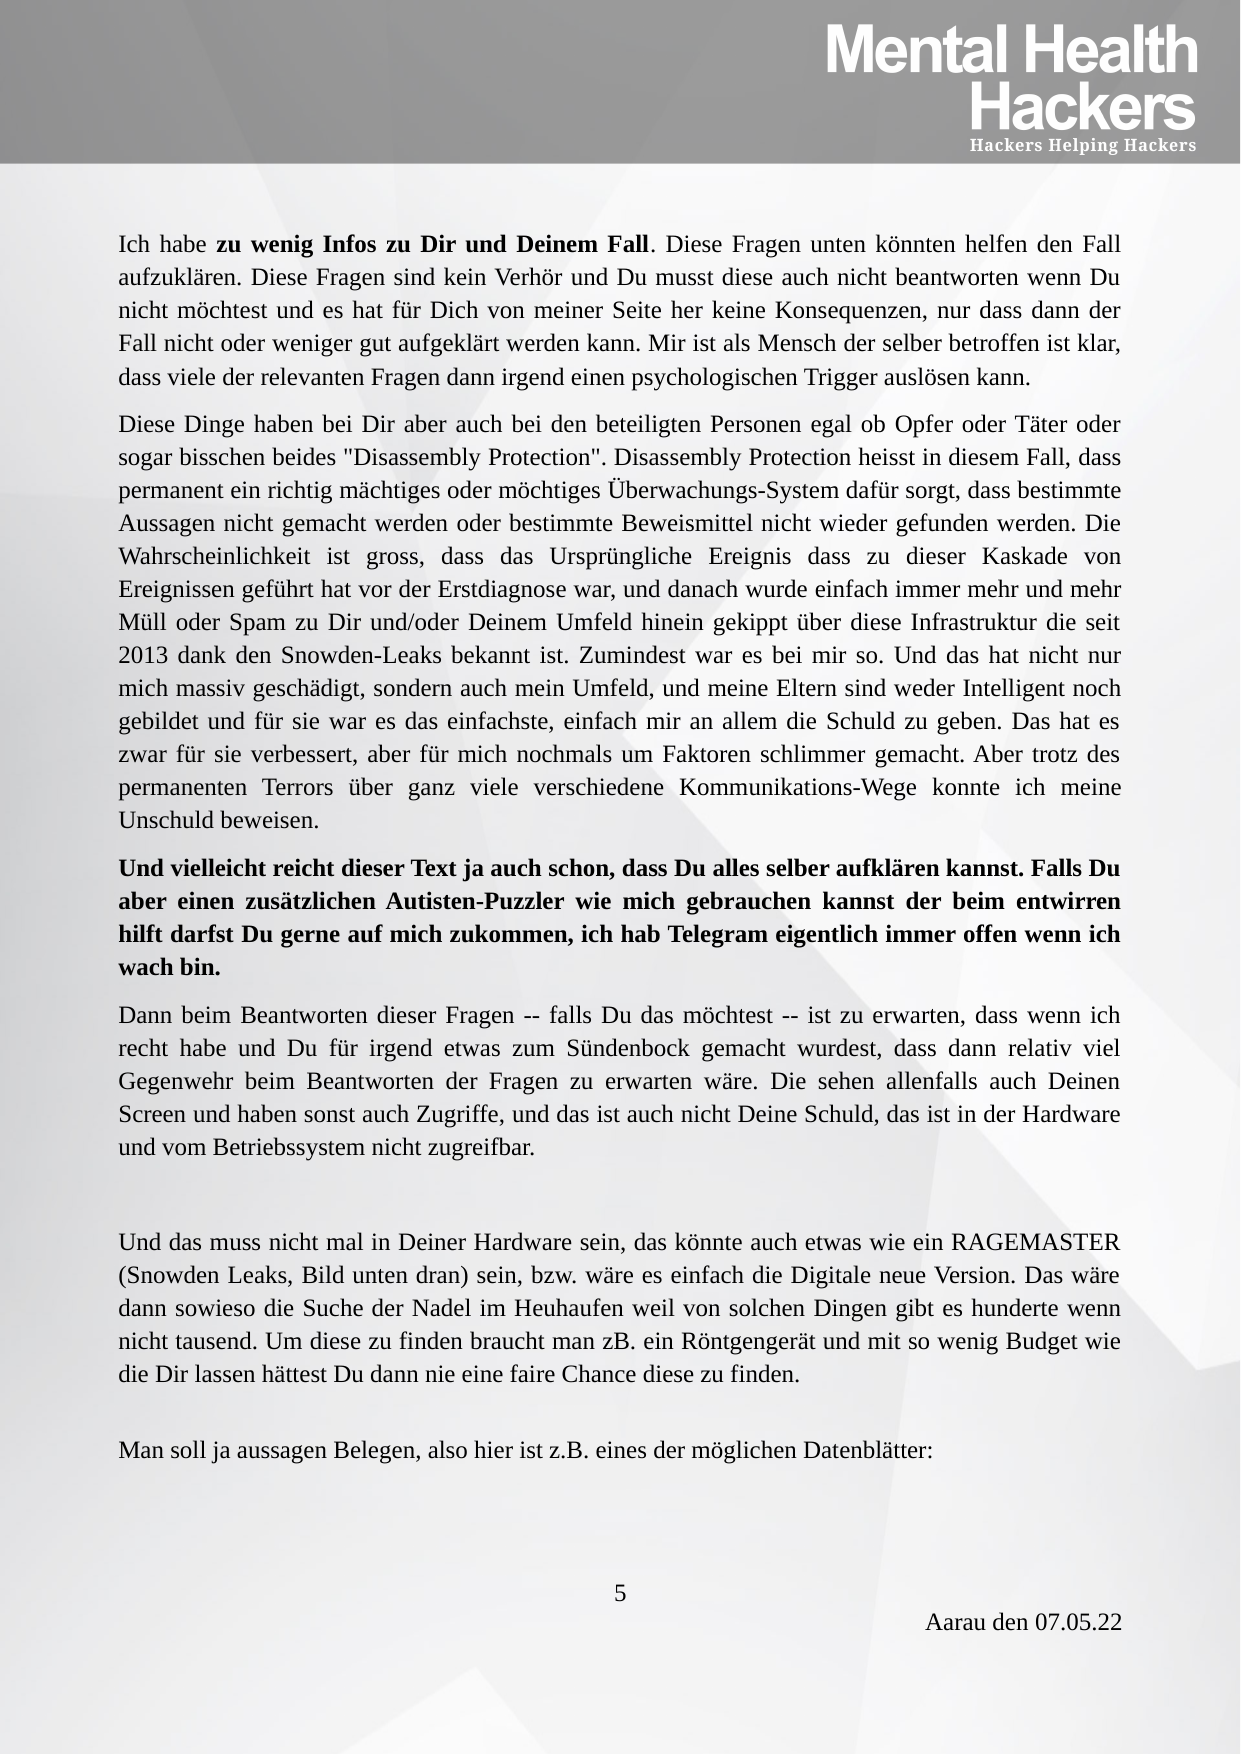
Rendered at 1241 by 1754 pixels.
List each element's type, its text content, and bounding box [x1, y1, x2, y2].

text Und das muss nicht mal in Deiner Hardware sein, das könnte auch etwas wie ein RAGEMASTER (Snowden Leaks, Bild unten dran) sein, bzw. wäre es einfach die Digitale neue Version. Das wäre dann sowieso die Suche der Nadel im Heuhaufen weil von solchen Dingen gibt es hunderte wenn nicht tausend. Um diese zu finden braucht man zB. ein Röntgengerät und mit so wenig Budget wie die Dir lassen hättest Du dann nie eine faire Chance diese zu finden. [118, 1227, 1122, 1388]
text Dann beim Beantworten dieser Fragen -- falls Du das möchtest -- ist zu erwarten, dass wenn ich recht habe und Du für irgend etwas zum Sündenbock gemacht wurdest, dass dann relativ viel Gegenwehr beim Beantworten der Fragen zu erwarten wäre. Die sehen allenfalls auch Deinen Screen und haben sonst auch Zugriffe, und das ist auch nicht Deine Schuld, das ist in der Hardware und vom Betriebssystem nicht zugreifbar. [118, 1000, 1122, 1161]
text Diese Dinge haben bei Dir aber auch bei den beteiligten Personen egal ob Opfer oder Täter oder sogar bisschen beides "Disassembly Protection". Disassembly Protection heisst in diesem Fall, dass permanent ein richtig mächtiges oder möchtiges Überwachungs-System dafür sorgt, dass bestimmte Aussagen nicht gemacht werden oder bestimmte Beweismittel nicht wieder gefunden werden. Die Wahrscheinlichkeit ist gross, dass das Ursprüngliche Ereignis dass zu dieser Kaskade von Ereignissen geführt hat vor der Erstdiagnose war, und danach wurde einfach immer mehr und mehr Müll oder Spam zu Dir und/oder Deinem Umfeld hinein gekippt über diese Infrastruktur die seit 2013 dank den Snowden-Leaks bekannt ist. Zumindest war es bei mir so. Und das hat nicht nur mich massiv geschädigt, sondern auch mein Umfeld, und meine Eltern sind weder Intelligent noch gebildet und für sie war es das einfachste, einfach mir an allem die Schuld zu geben. Das hat es zwar für sie verbessert, aber für mich nochmals um Faktoren schlimmer gemacht. Aber trotz des permanenten Terrors über ganz viele verschiedene Kommunikations-Wege konnte ich meine Unschuld beweisen. [118, 409, 1122, 834]
text Und vielleicht reicht dieser Text ja auch schon, dass Du alles selber aufklären kannst. Falls Du aber einen zusätzlichen Autisten-Puzzler wie mich gebrauchen kannst der beim entwirren hilft darfst Du gerne auf mich zukommen, ich hab Telegram eigentlich immer offen wenn ich wach bin. [118, 853, 1122, 981]
text Ich habe zu wenig Infos zu Dir und Deinem Fall. Diese Fragen unten könnten helfen den Fall aufzuklären. Diese Fragen sind kein Verhör und Du musst diese auch nicht beantworten wenn Du nicht möchtest und es hat für Dich von meiner Seite her keine Konsequenzen, nur dass dann der Fall nicht oder weniger gut aufgeklärt werden kann. Mir ist als Mensch der selber betroffen ist klar, dass viele der relevanten Fragen dann irgend einen psychologischen Trigger auslösen kann. [118, 229, 1122, 390]
text Man soll ja aussagen Belegen, also hier ist z.B. eines der möglichen Datenblätter: [118, 1435, 1122, 1464]
picture [0, 0, 1241, 1754]
